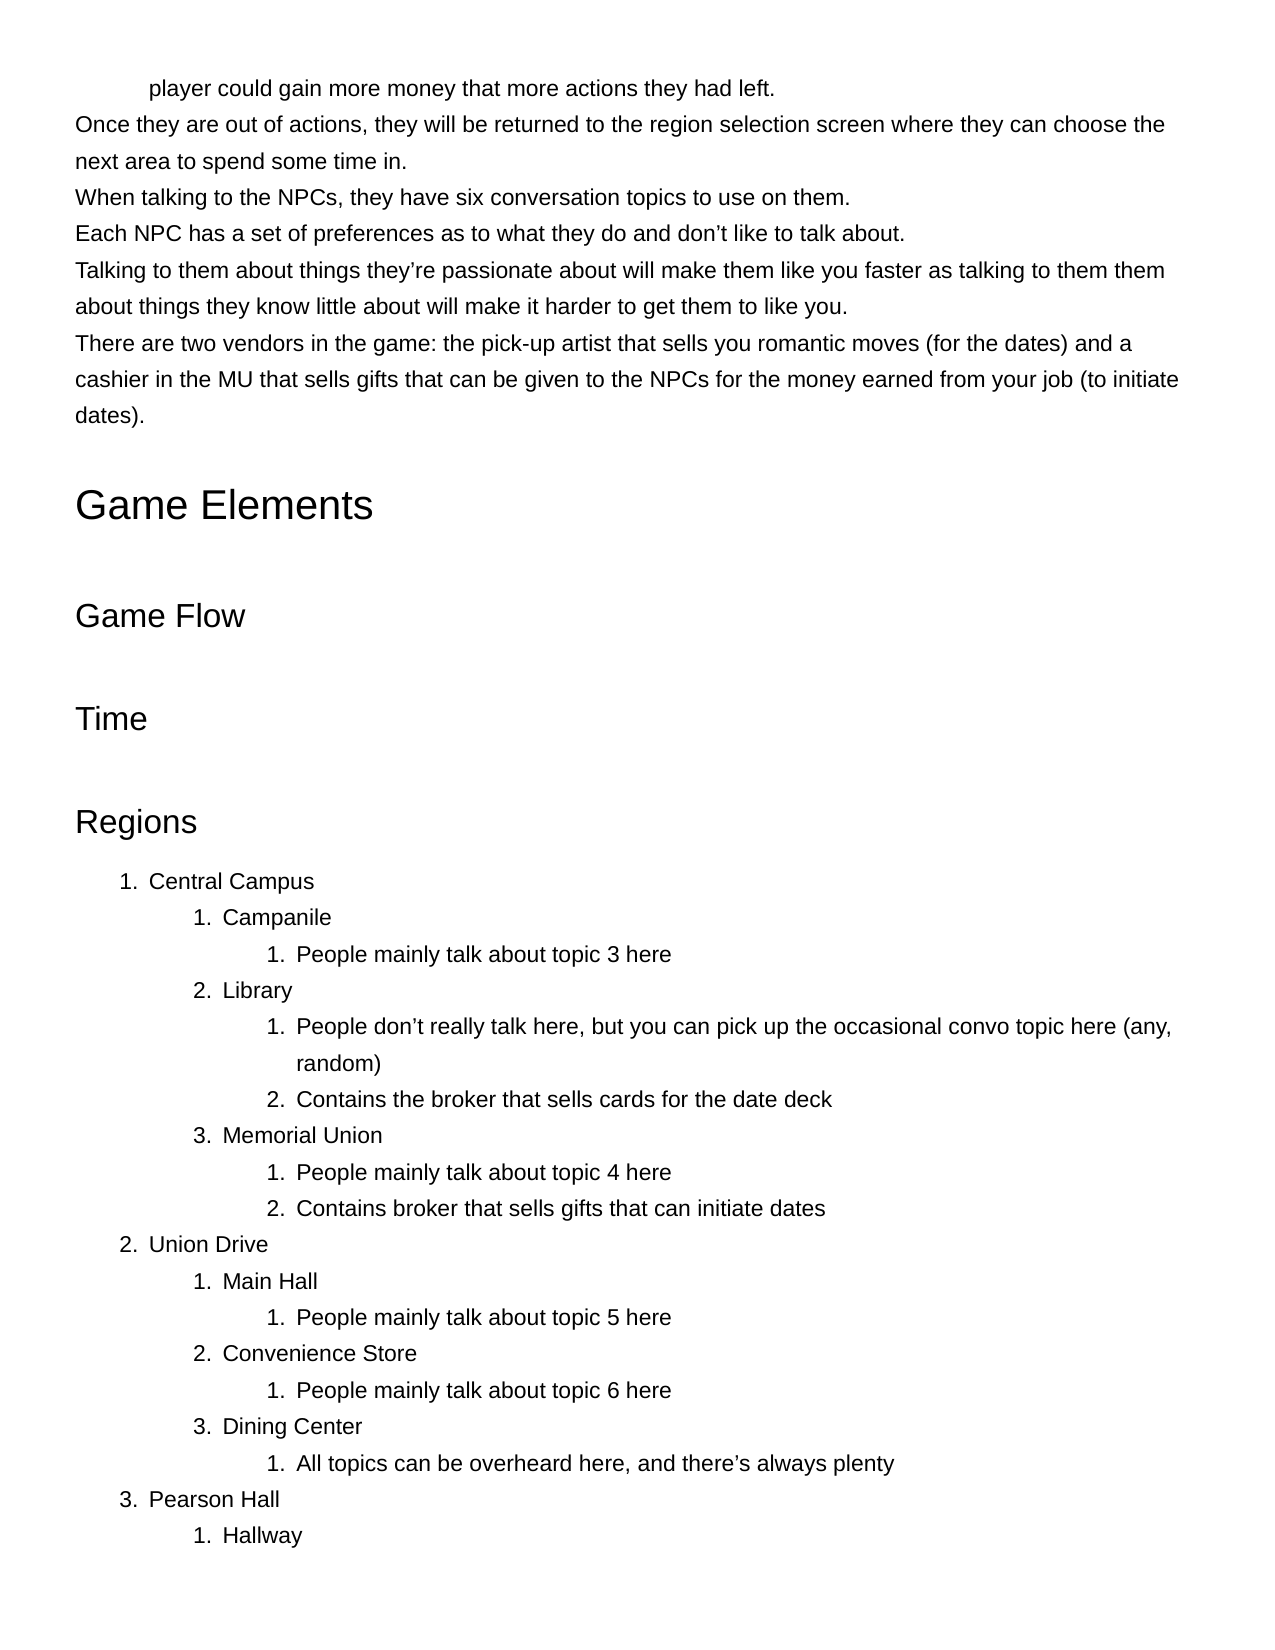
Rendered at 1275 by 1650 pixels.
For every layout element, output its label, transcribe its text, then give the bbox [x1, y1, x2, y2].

list Union Drive [119, 1231, 1200, 1258]
list Pearson Hall [119, 1486, 1200, 1512]
list Main Hall [193, 1268, 1200, 1294]
text Each NPC has a set of preferences as to what they do and don’t like to talk about. [75, 220, 1200, 247]
list Convenience Store [193, 1340, 1200, 1367]
list Contains the broker that sells cards for the date deck [266, 1086, 1200, 1112]
list player could gain more money that more actions they had left. [119, 75, 1200, 101]
list Library [193, 977, 1200, 1003]
list Campanile [193, 904, 1200, 931]
text Once they are out of actions, they will be returned to the region selection screen where they can choose the next area to spend some time in. [75, 111, 1200, 174]
subtitle Regions [75, 802, 1200, 841]
text There are two vendors in the game: the pick-up artist that sells you romantic moves (for the dates) and a cashier in the MU that sells gifts that can be given to the NPCs for the money earned from your job (to initiate dates). [75, 329, 1200, 428]
list Hallway [193, 1522, 1200, 1548]
list People don’t really talk here, but you can pick up the occasional convo topic here (any, random) [266, 1013, 1200, 1076]
list Dining Center [193, 1413, 1200, 1439]
list People mainly talk about topic 6 here [266, 1377, 1200, 1403]
list Contains broker that sells gifts that can initiate dates [266, 1195, 1200, 1221]
list All topics can be overheard here, and there’s always plenty [266, 1449, 1200, 1476]
text When talking to the NPCs, they have six conversation topics to use on them. [75, 184, 1200, 210]
list People mainly talk about topic 4 here [266, 1159, 1200, 1185]
list People mainly talk about topic 3 here [266, 941, 1200, 967]
subtitle Time [75, 699, 1200, 738]
list Memorial Union [193, 1122, 1200, 1149]
text Talking to them about things they’re passionate about will make them like you faster as talking to them them about things they know little about will make it harder to get them to like you. [75, 257, 1200, 319]
subtitle Game Elements [75, 480, 1200, 528]
list People mainly talk about topic 5 here [266, 1304, 1200, 1330]
subtitle Game Flow [75, 596, 1200, 635]
list Central Campus [119, 868, 1200, 894]
